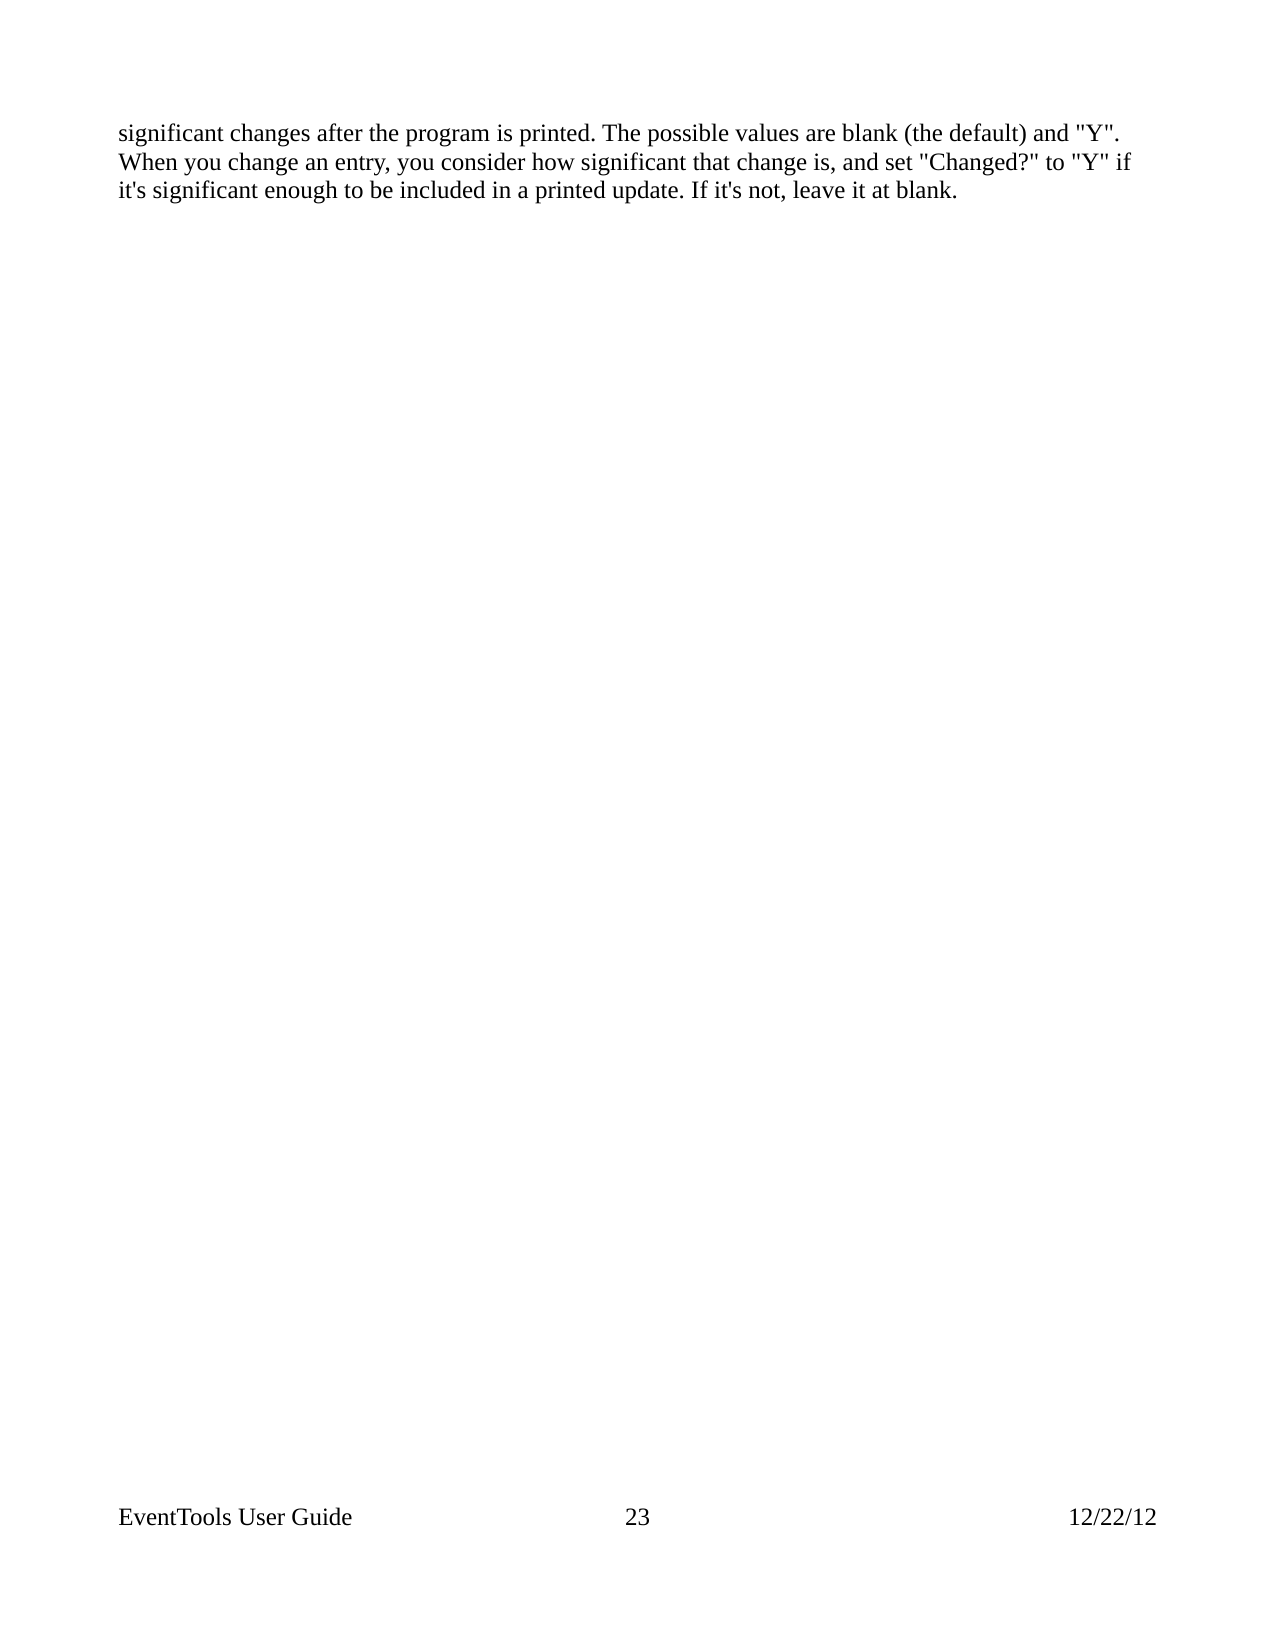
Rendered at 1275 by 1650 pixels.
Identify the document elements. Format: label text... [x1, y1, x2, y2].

text significant changes after the program is printed. The possible values are blank (the default) and "Y". When you change an entry, you consider how significant that change is, and set "Changed?" to "Y" if it's significant enough to be included in a printed update. If it's not, leave it at blank. [118, 118, 1157, 204]
